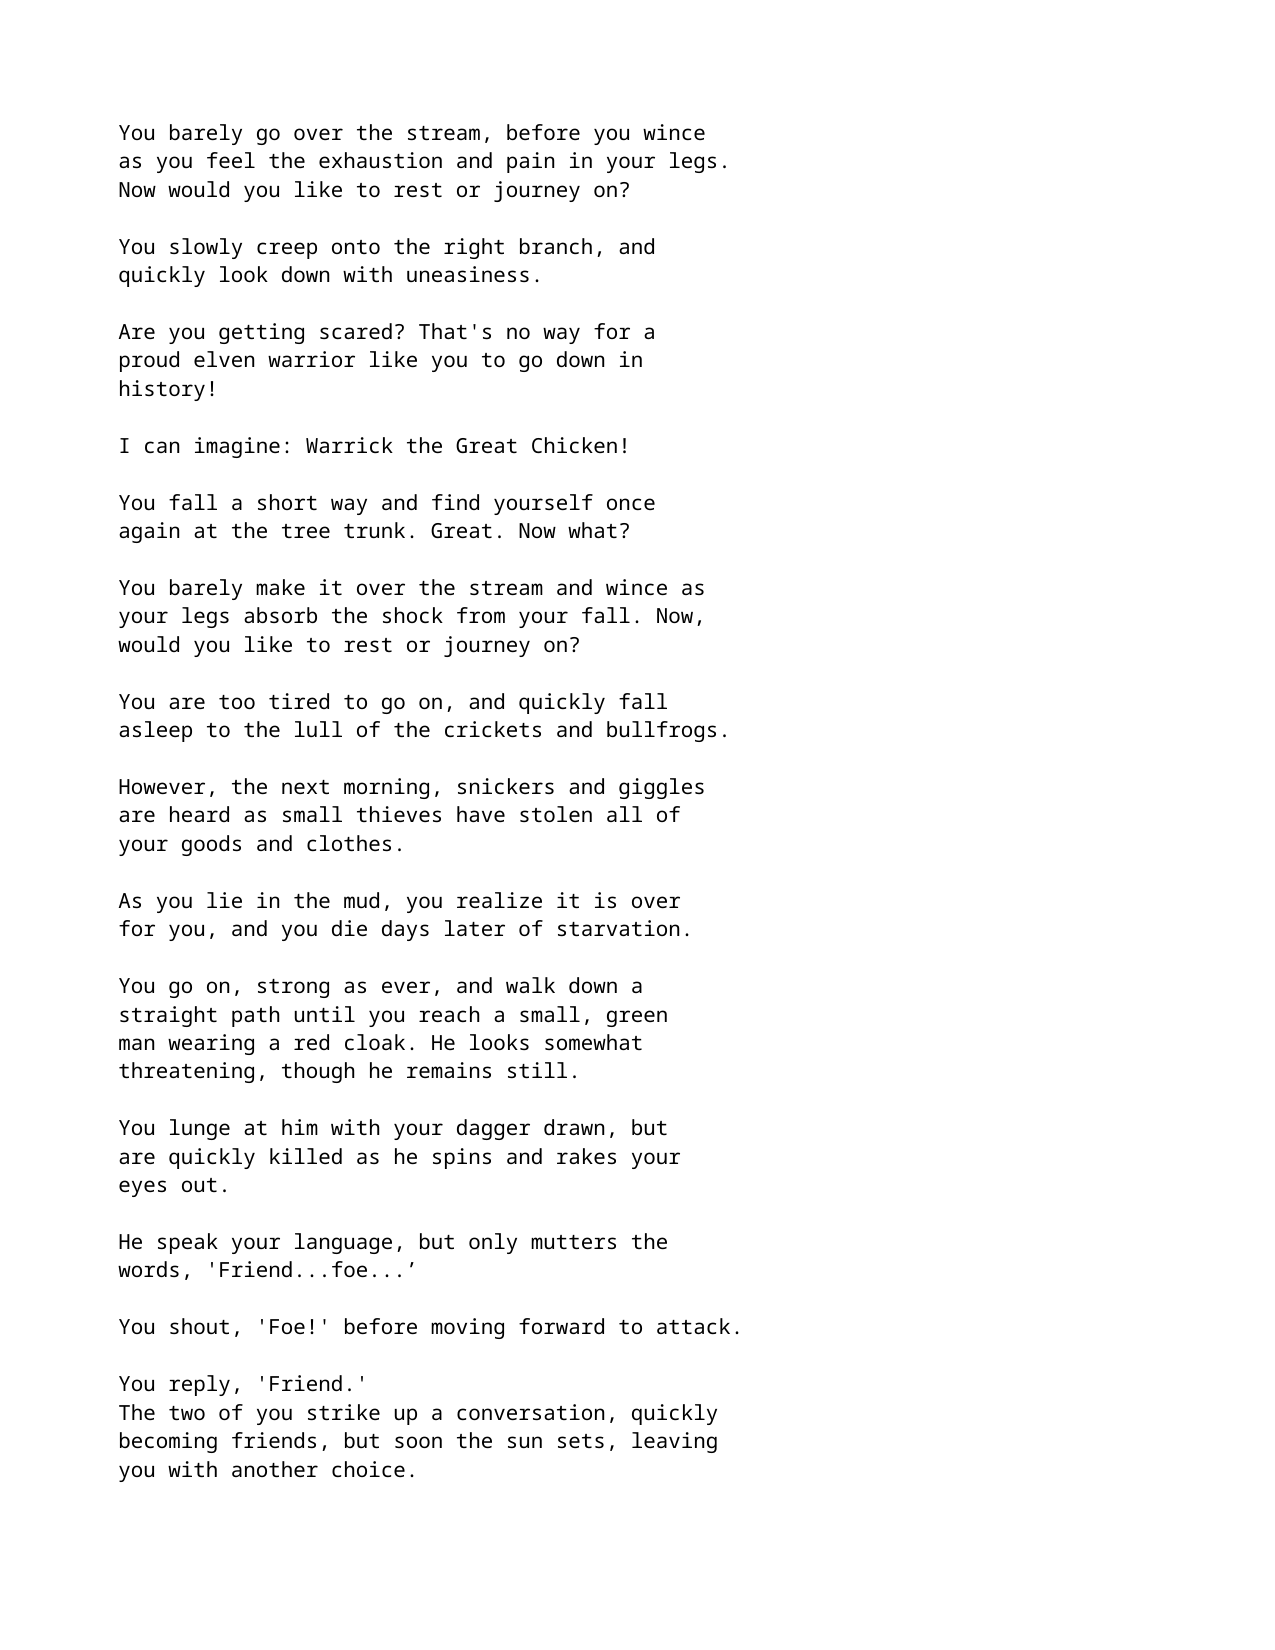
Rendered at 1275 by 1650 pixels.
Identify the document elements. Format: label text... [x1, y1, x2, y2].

text man wearing a red cloak. He looks somewhat [118, 1028, 1157, 1057]
text your goods and clothes. [118, 829, 1157, 857]
text Now would you like to rest or journey on? [118, 175, 1157, 203]
text You are too tired to go on, and quickly fall [118, 687, 1157, 715]
text are heard as small thieves have stolen all of [118, 801, 1157, 829]
text As you lie in the mud, you realize it is over [118, 886, 1157, 914]
text for you, and you die days later of starvation. [118, 914, 1157, 943]
text You barely go over the stream, before you wince [118, 118, 1157, 147]
text You go on, strong as ever, and walk down a [118, 971, 1157, 1000]
text You reply, 'Friend.' [118, 1369, 1157, 1398]
text You lunge at him with your dagger drawn, but [118, 1113, 1157, 1142]
text becoming friends, but soon the sun sets, leaving [118, 1426, 1157, 1455]
text asleep to the lull of the crickets and bullfrogs. [118, 715, 1157, 744]
text However, the next morning, snickers and giggles [118, 772, 1157, 801]
text Are you getting scared? That's no way for a [118, 317, 1157, 346]
text eyes out. [118, 1170, 1157, 1199]
text proud elven warrior like you to go down in [118, 346, 1157, 374]
text The two of you strike up a conversation, quickly [118, 1398, 1157, 1426]
text You slowly creep onto the right branch, and [118, 232, 1157, 260]
text as you feel the exhaustion and pain in your legs. [118, 147, 1157, 175]
text your legs absorb the shock from your fall. Now, [118, 602, 1157, 630]
text He speak your language, but only mutters the [118, 1227, 1157, 1256]
text You shout, 'Foe!' before moving forward to attack. [118, 1312, 1157, 1341]
text straight path until you reach a small, green [118, 1000, 1157, 1028]
text I can imagine: Warrick the Great Chicken! [118, 431, 1157, 459]
text You barely make it over the stream and wince as [118, 573, 1157, 602]
text are quickly killed as he spins and rakes your [118, 1142, 1157, 1170]
text words, 'Friend...foe...’ [118, 1256, 1157, 1284]
text you with another choice. [118, 1455, 1157, 1483]
text history! [118, 374, 1157, 402]
text would you like to rest or journey on? [118, 630, 1157, 658]
text again at the tree trunk. Great. Now what? [118, 516, 1157, 545]
text threatening, though he remains still. [118, 1057, 1157, 1085]
text You fall a short way and find yourself once [118, 488, 1157, 516]
text quickly look down with uneasiness. [118, 260, 1157, 289]
